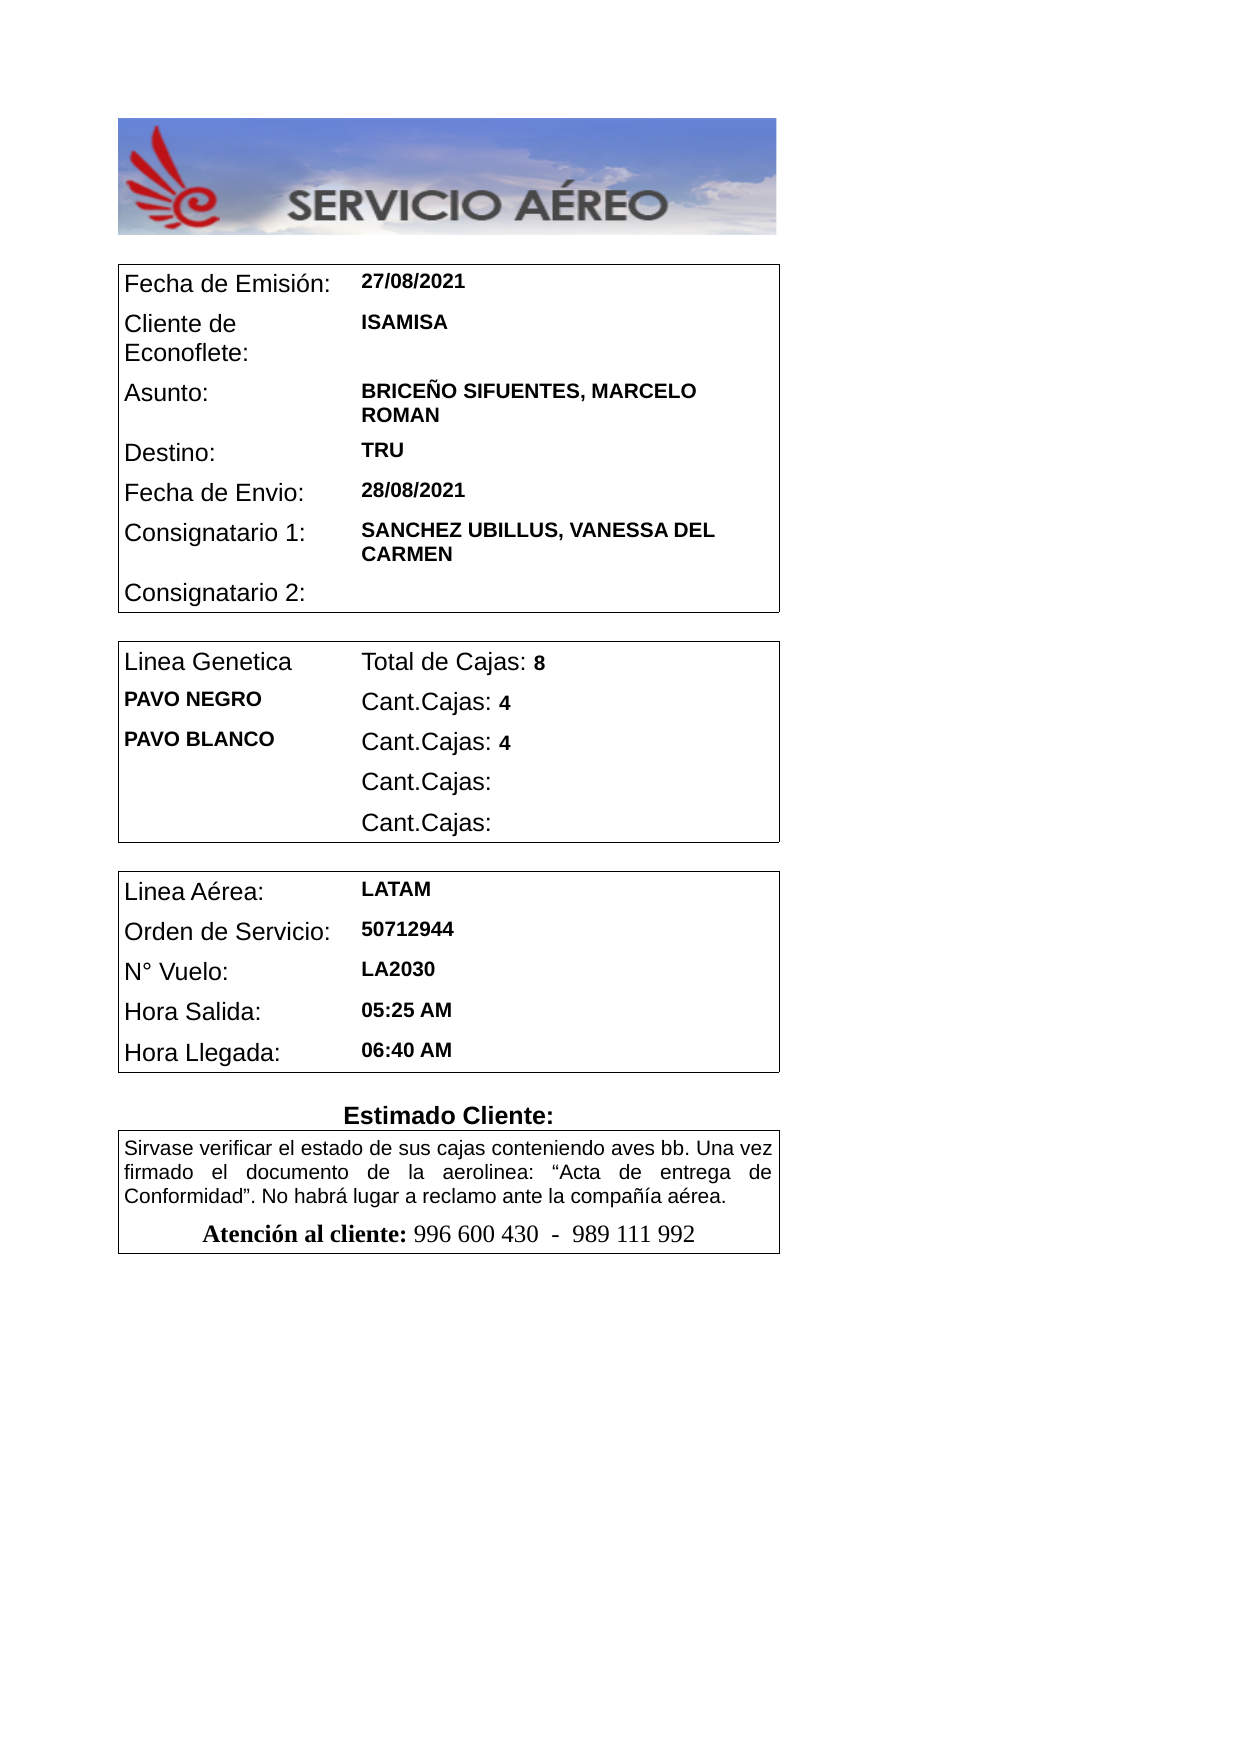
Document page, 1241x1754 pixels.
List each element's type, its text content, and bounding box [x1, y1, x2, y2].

table_cell 28/08/2021 [356, 472, 779, 512]
table_cell Cant.Cajas: 4 [356, 681, 779, 721]
table_cell [356, 572, 779, 612]
table_cell Fecha de Envio: [119, 472, 356, 512]
picture [118, 118, 777, 235]
table_cell Atención al cliente: 996 600 430 - 989 111 992 [119, 1213, 779, 1253]
table_cell Sirvase verificar el estado de sus cajas conteniendo aves bb. Una vez firmado el documento de la aerolinea: “Acta de entrega de Conformidad”. No habrá lugar a reclamo ante la compañía aérea. [119, 1131, 779, 1213]
table_cell Hora Salida: [119, 992, 356, 1032]
table_cell Consignatario 1: [119, 513, 356, 572]
table_cell LA2030 [356, 951, 779, 992]
table_header Fecha de Emisión: [119, 265, 356, 304]
table_cell BRICEÑO SIFUENTES, MARCELO ROMAN [356, 373, 779, 432]
table_cell [118, 843, 356, 871]
table_cell Hora Llegada: [119, 1032, 356, 1072]
table_cell ISAMISA [356, 304, 779, 373]
table_cell [119, 762, 356, 802]
table_cell Cant.Cajas: [356, 762, 779, 802]
table_cell TRU [356, 432, 779, 472]
table_cell Consignatario 2: [119, 572, 356, 612]
table_cell [119, 802, 356, 842]
table_cell [356, 843, 779, 871]
table_cell PAVO NEGRO [119, 681, 356, 721]
table_cell Linea Aérea: [119, 872, 356, 911]
table_cell Orden de Servicio: [119, 911, 356, 951]
table_cell Total de Cajas: 8 [356, 642, 779, 681]
table_cell Linea Genetica [119, 642, 356, 681]
table_cell Destino: [119, 432, 356, 472]
table_cell SANCHEZ UBILLUS, VANESSA DEL CARMEN [356, 513, 779, 572]
table_cell Estimado Cliente: [118, 1073, 779, 1130]
table_cell Cant.Cajas: 4 [356, 721, 779, 762]
table_header 27/08/2021 [356, 265, 779, 304]
table_cell [356, 613, 779, 641]
table_cell Asunto: [119, 373, 356, 432]
table_cell 06:40 AM [356, 1032, 779, 1072]
table_cell N° Vuelo: [119, 951, 356, 992]
table_cell LATAM [356, 872, 779, 911]
table_cell [118, 613, 356, 641]
table_cell Cliente de Econoflete: [119, 304, 356, 373]
table_cell 05:25 AM [356, 992, 779, 1032]
table_cell Cant.Cajas: [356, 802, 779, 842]
table_cell PAVO BLANCO [119, 721, 356, 762]
table_cell 50712944 [356, 911, 779, 951]
